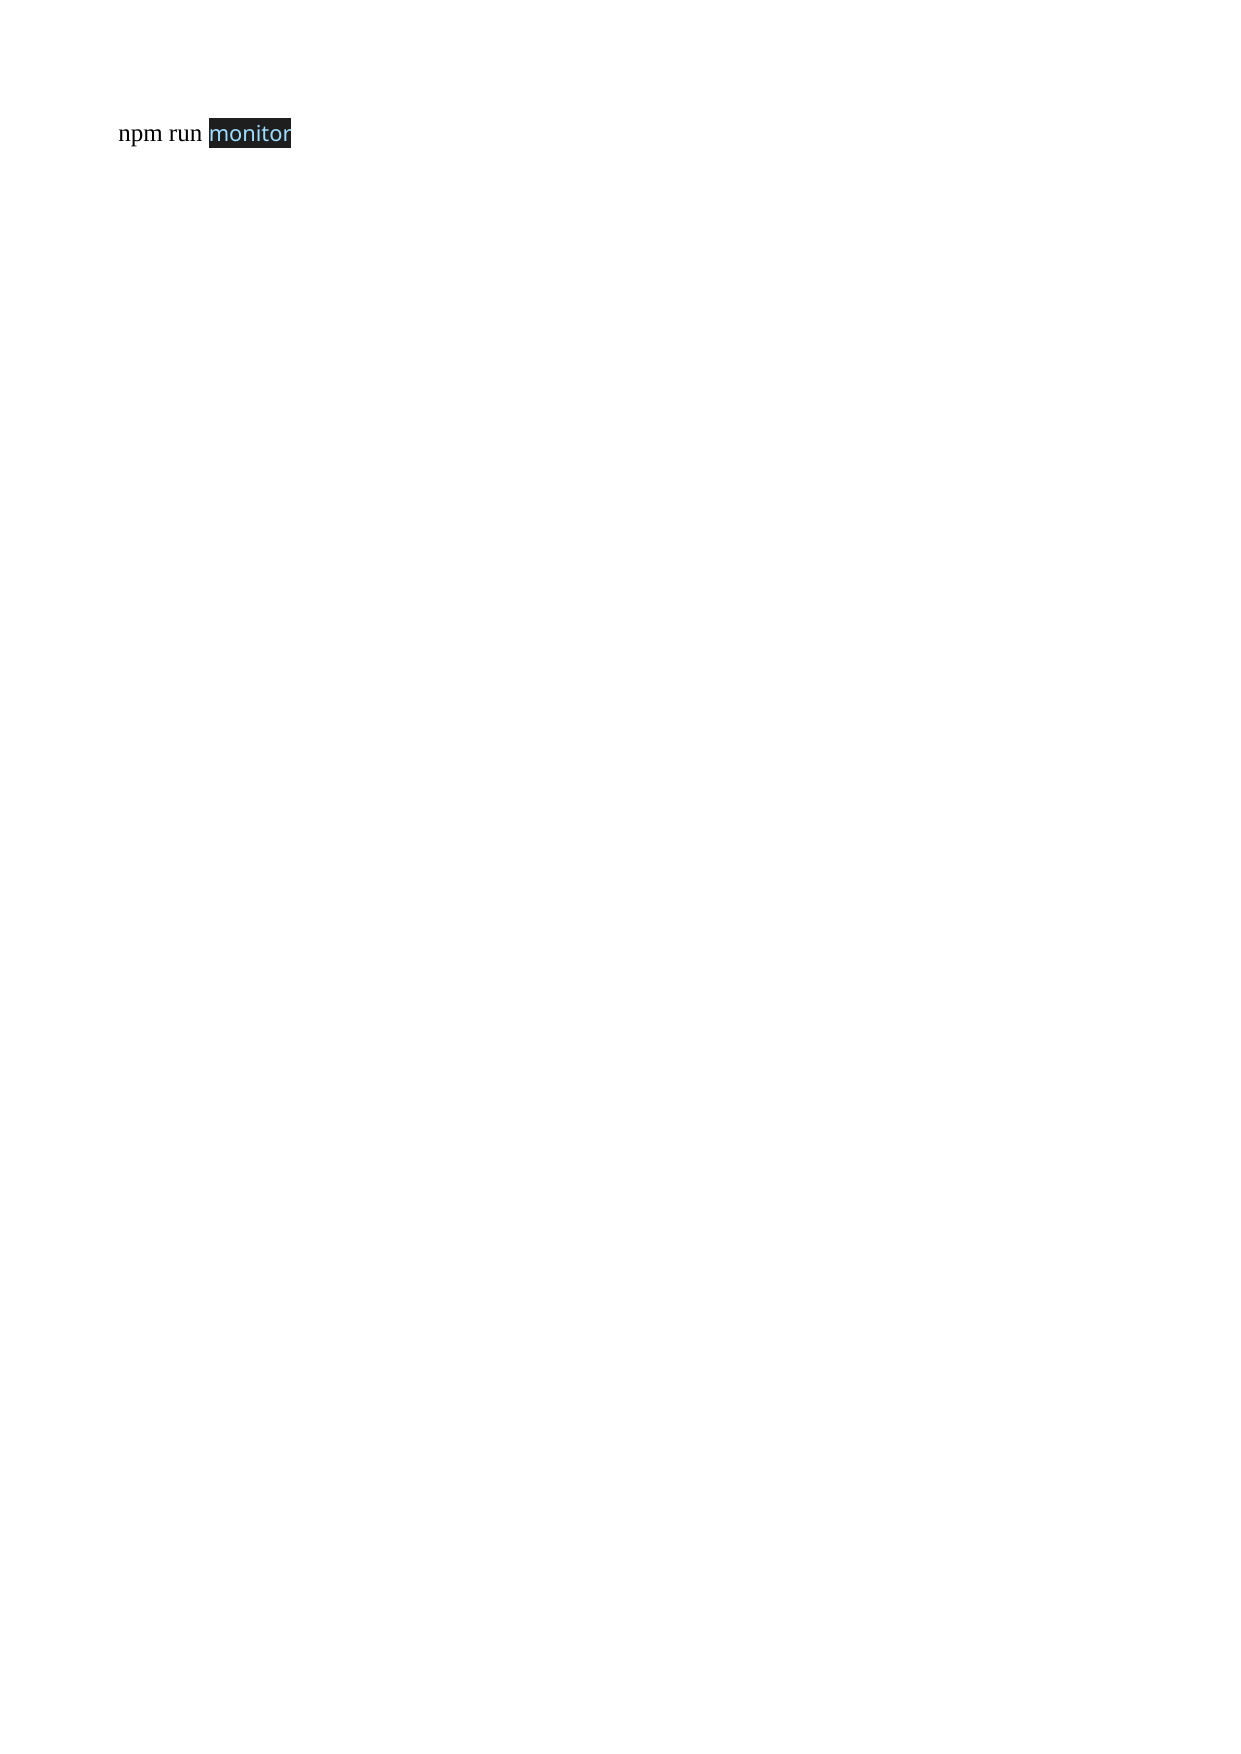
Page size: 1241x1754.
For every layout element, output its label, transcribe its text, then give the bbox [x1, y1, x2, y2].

text npm run monitor [118, 118, 1122, 148]
